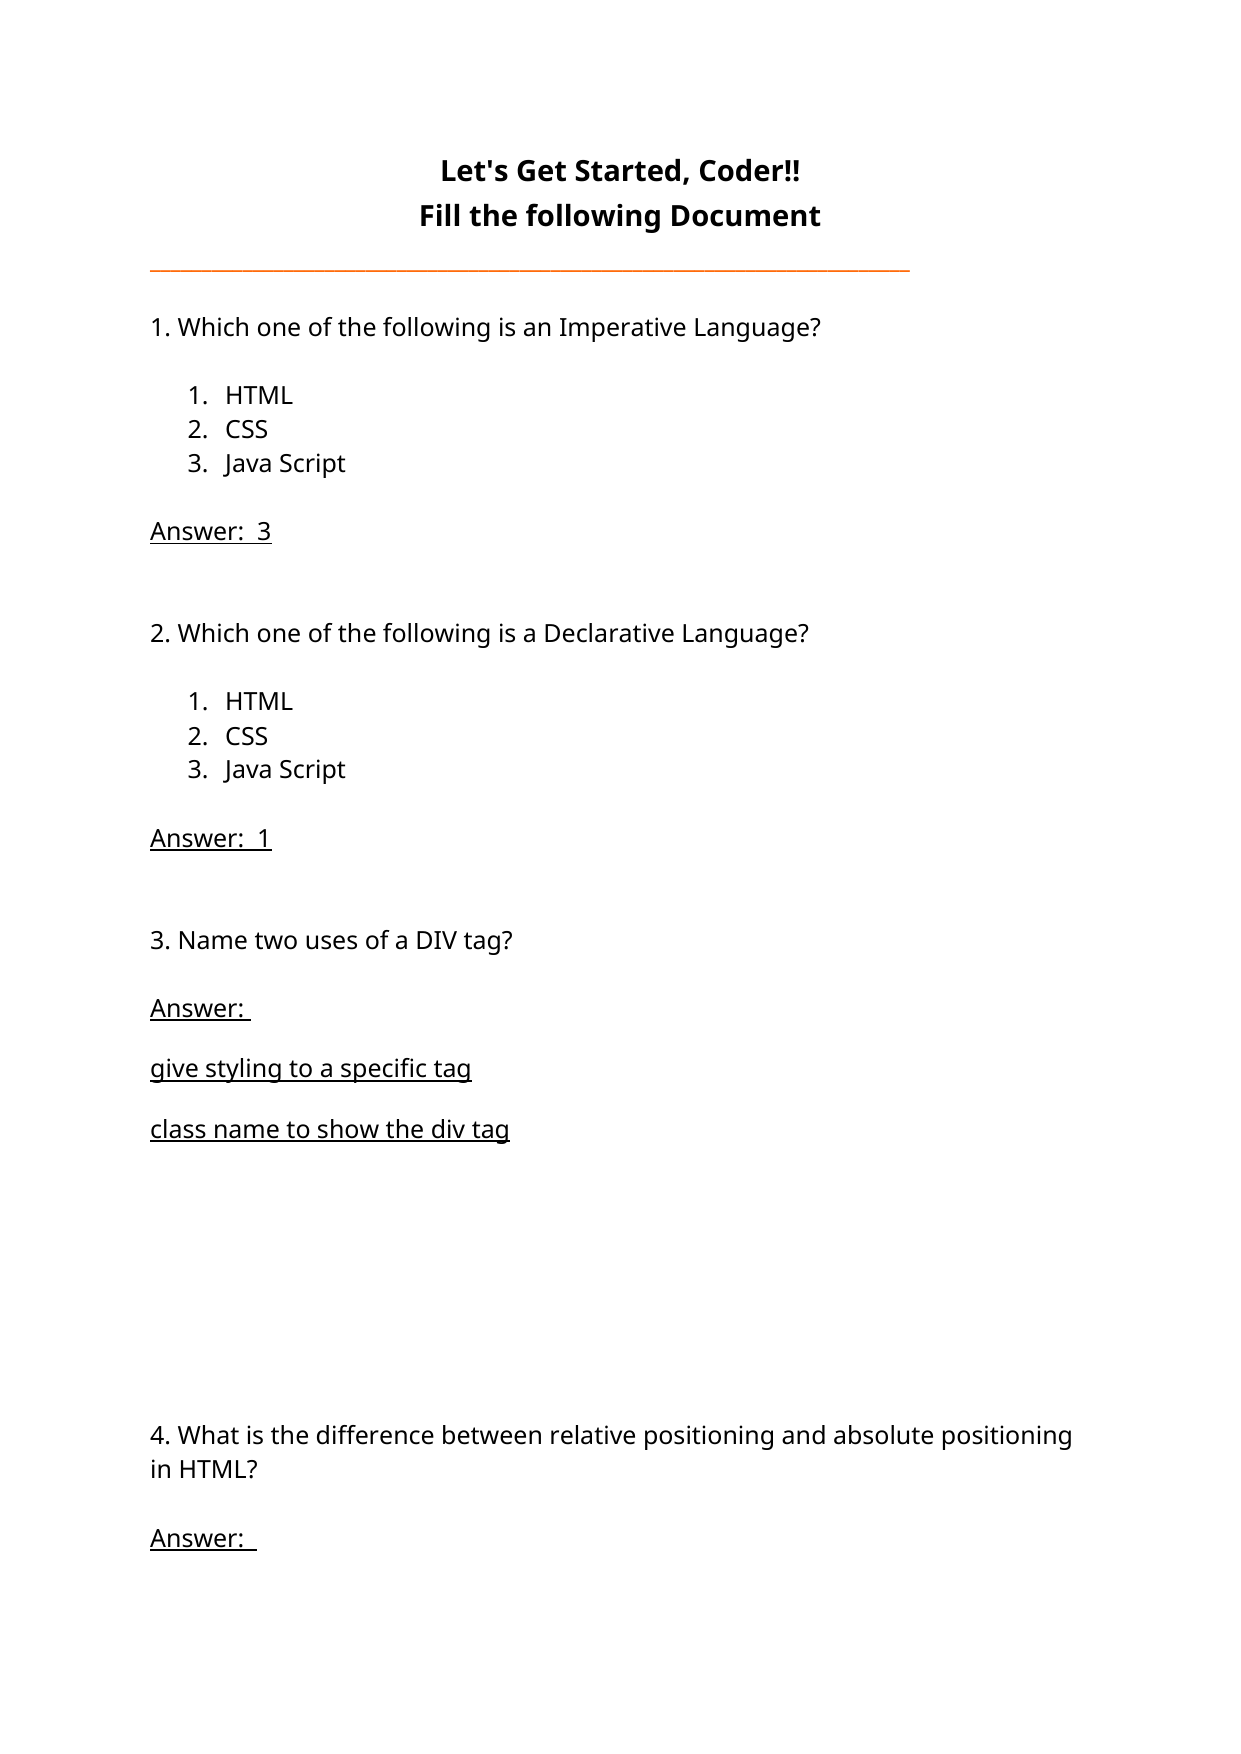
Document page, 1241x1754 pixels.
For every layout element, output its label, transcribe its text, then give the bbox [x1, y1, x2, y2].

text Answer: 3 [150, 514, 1090, 548]
text 2. Which one of the following is a Declarative Language? [150, 616, 1090, 650]
list Java Script [187, 446, 1090, 480]
text class name to show the div tag [150, 1111, 1090, 1146]
text Answer: [150, 991, 1090, 1025]
text give styling to a specific tag [150, 1051, 1090, 1085]
text Answer: 1 [150, 820, 1090, 854]
list HTML [187, 377, 1090, 412]
text 3. Name two uses of a DIV tag? [150, 922, 1090, 957]
text 1. Which one of the following is an Imperative Language? [150, 309, 1090, 343]
list Java Script [187, 752, 1090, 786]
list HTML [187, 684, 1090, 718]
text 4. What is the difference between relative positioning and absolute positioning in HTML? [150, 1418, 1090, 1486]
text Fill the following Document [150, 196, 1090, 235]
list CSS [187, 412, 1090, 446]
text Answer: [150, 1520, 1090, 1554]
list CSS [187, 718, 1090, 752]
text __________________________________________________________________________ [150, 241, 1090, 275]
text Let's Get Started, Coder!! [150, 150, 1090, 190]
